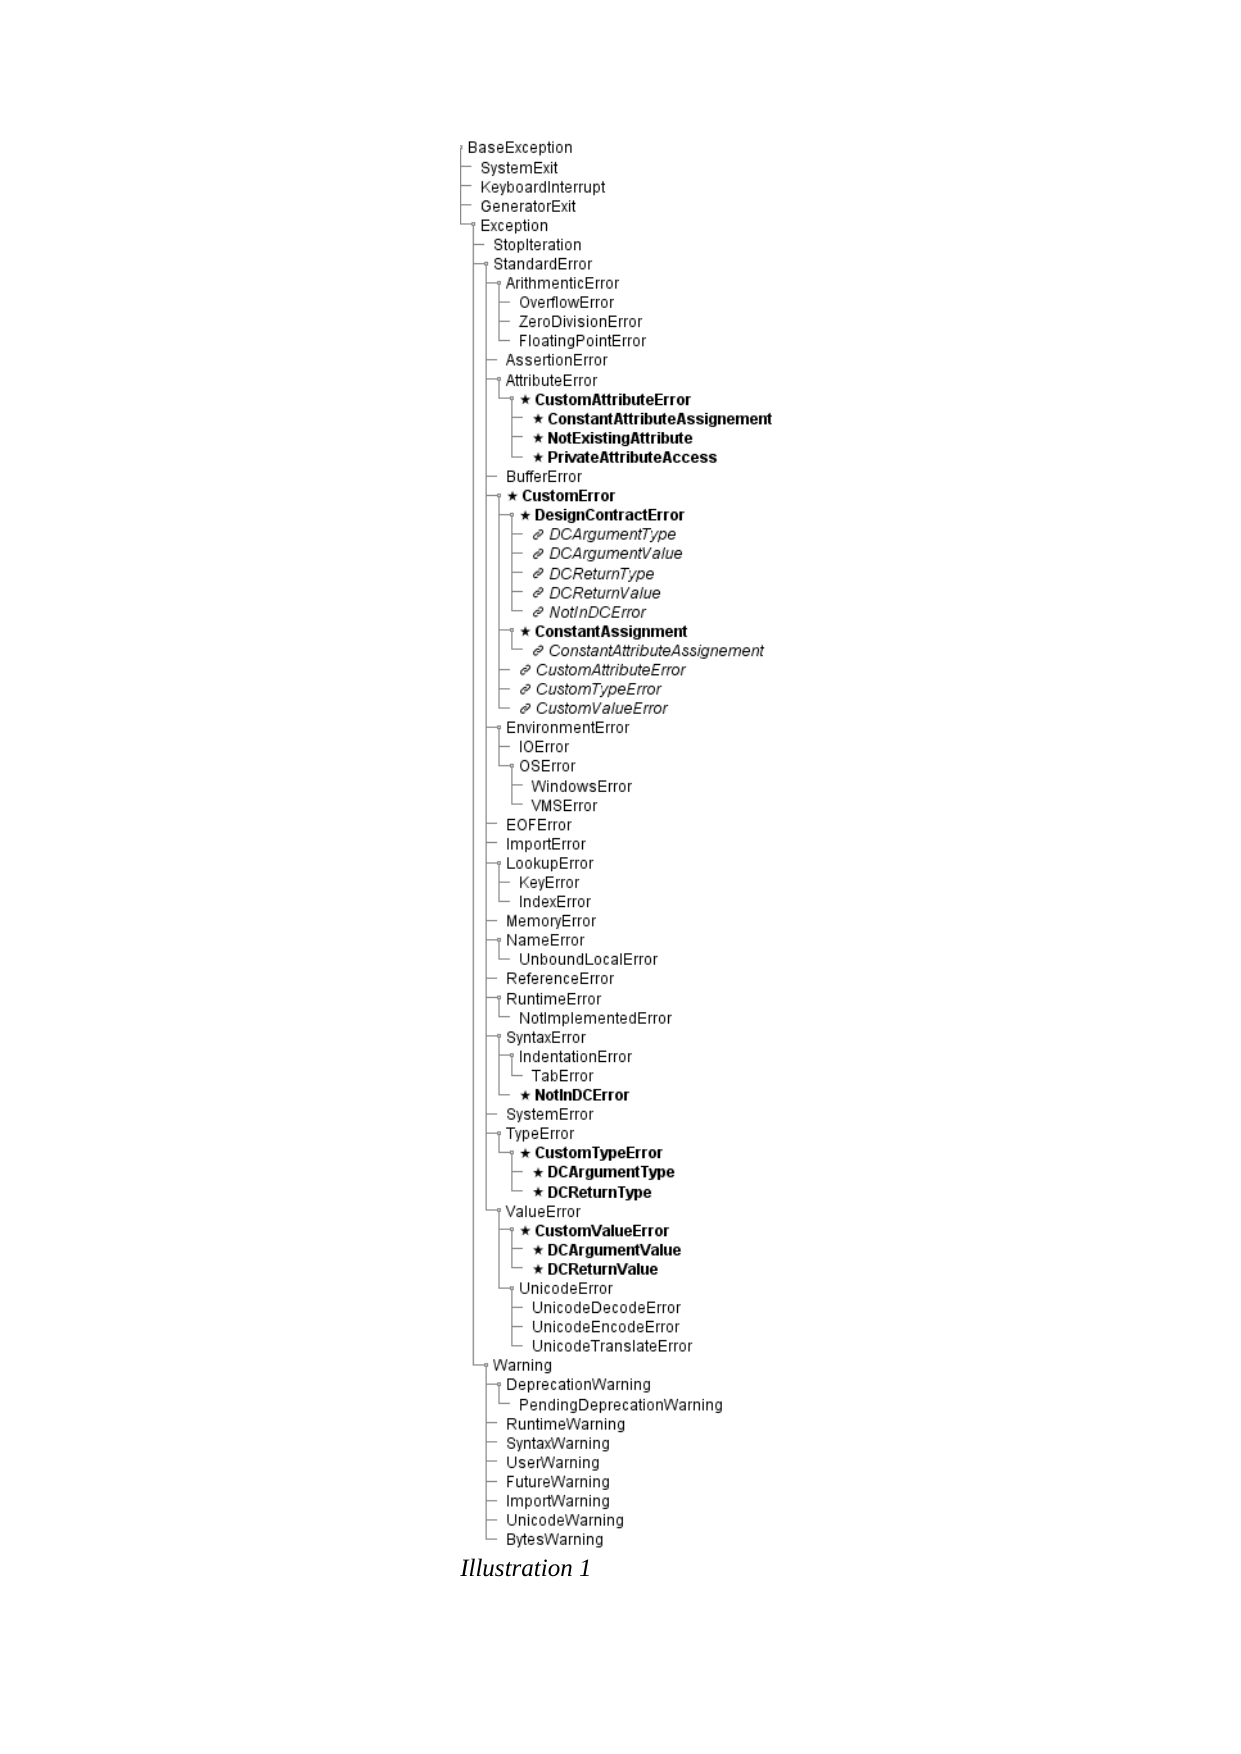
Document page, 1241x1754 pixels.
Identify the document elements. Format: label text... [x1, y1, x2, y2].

text Illustration 1 [460, 1554, 780, 1582]
picture [460, 130, 780, 1554]
